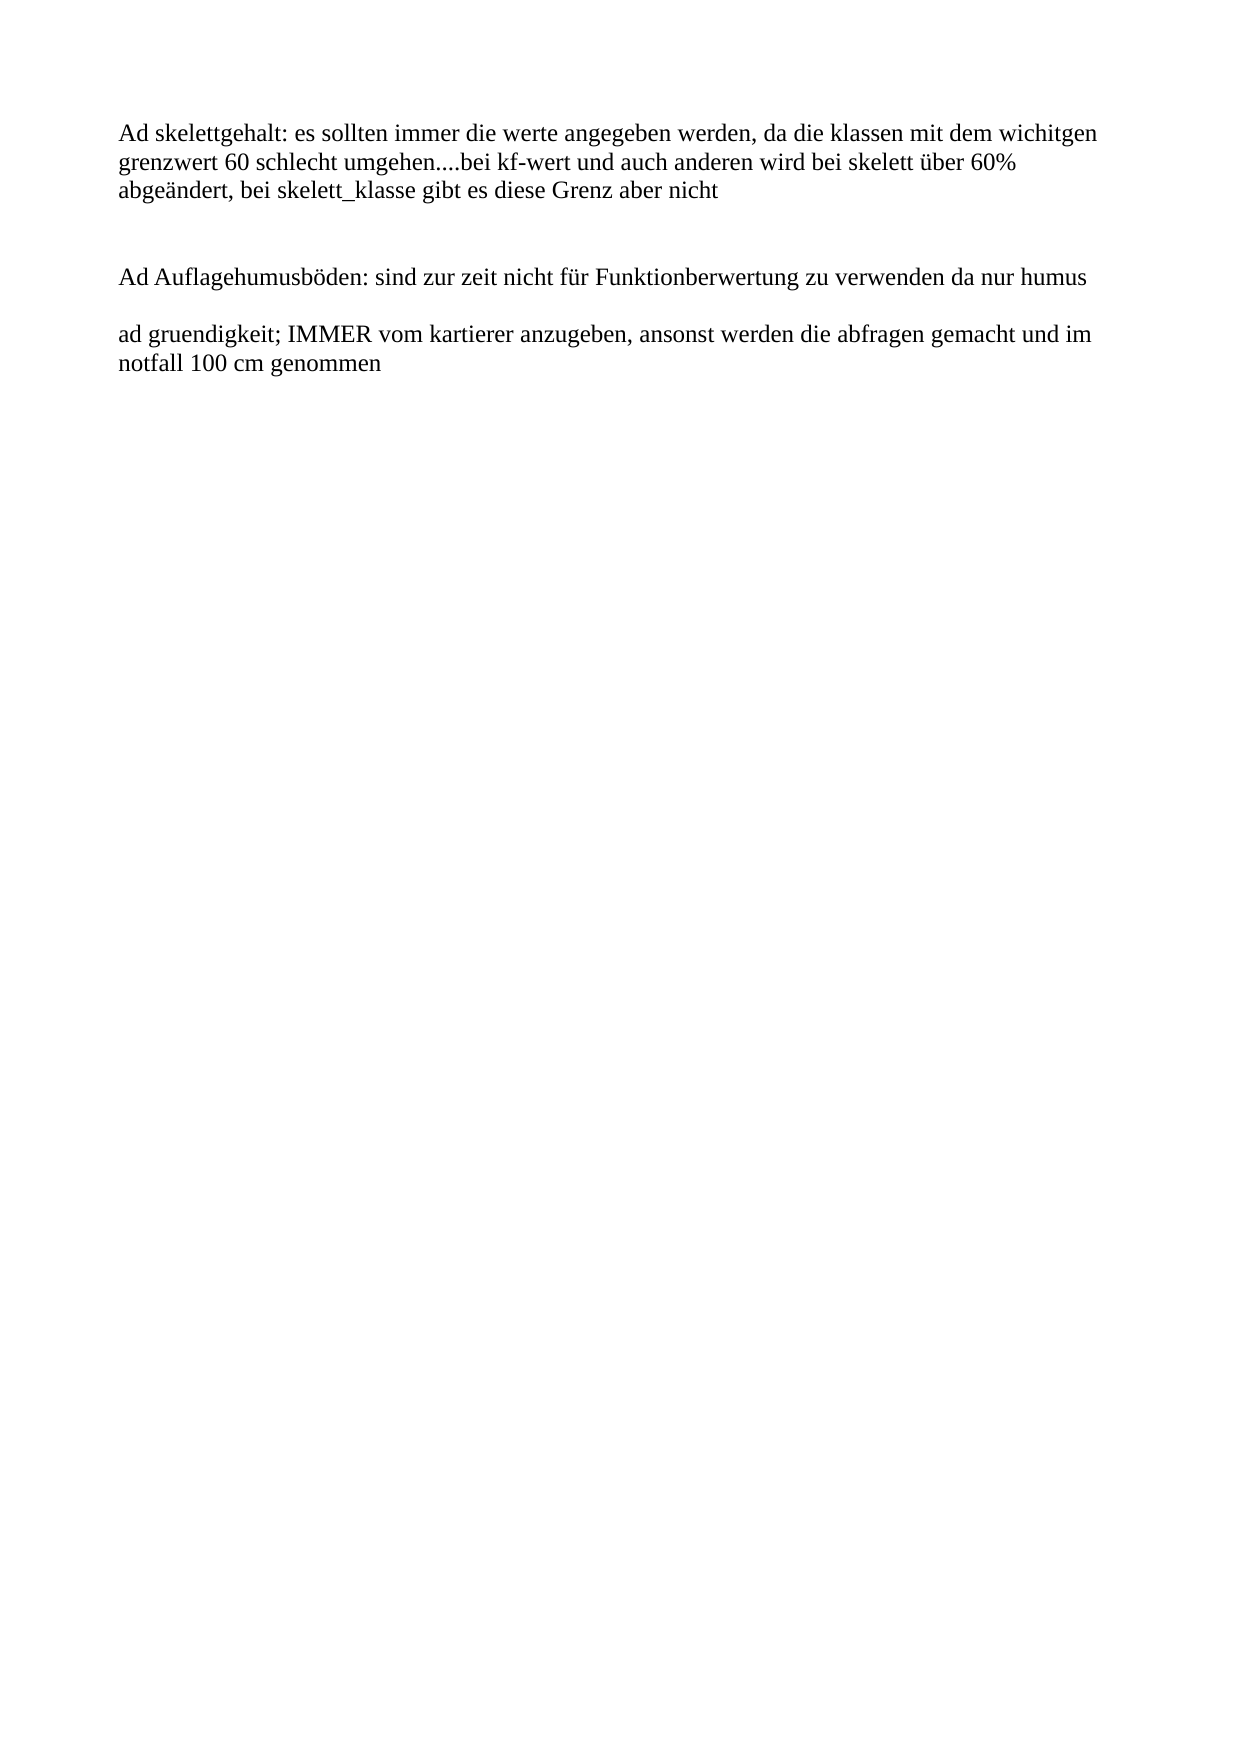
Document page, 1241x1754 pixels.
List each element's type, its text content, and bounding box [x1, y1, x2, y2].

text ad gruendigkeit; IMMER vom kartierer anzugeben, ansonst werden die abfragen gemacht und im notfall 100 cm genommen [118, 319, 1122, 377]
text Ad Auflagehumusböden: sind zur zeit nicht für Funktionberwertung zu verwenden da nur humus [118, 262, 1122, 291]
text Ad skelettgehalt: es sollten immer die werte angegeben werden, da die klassen mit dem wichitgen grenzwert 60 schlecht umgehen....bei kf-wert und auch anderen wird bei skelett über 60% abgeändert, bei skelett_klasse gibt es diese Grenz aber nicht [118, 118, 1122, 204]
